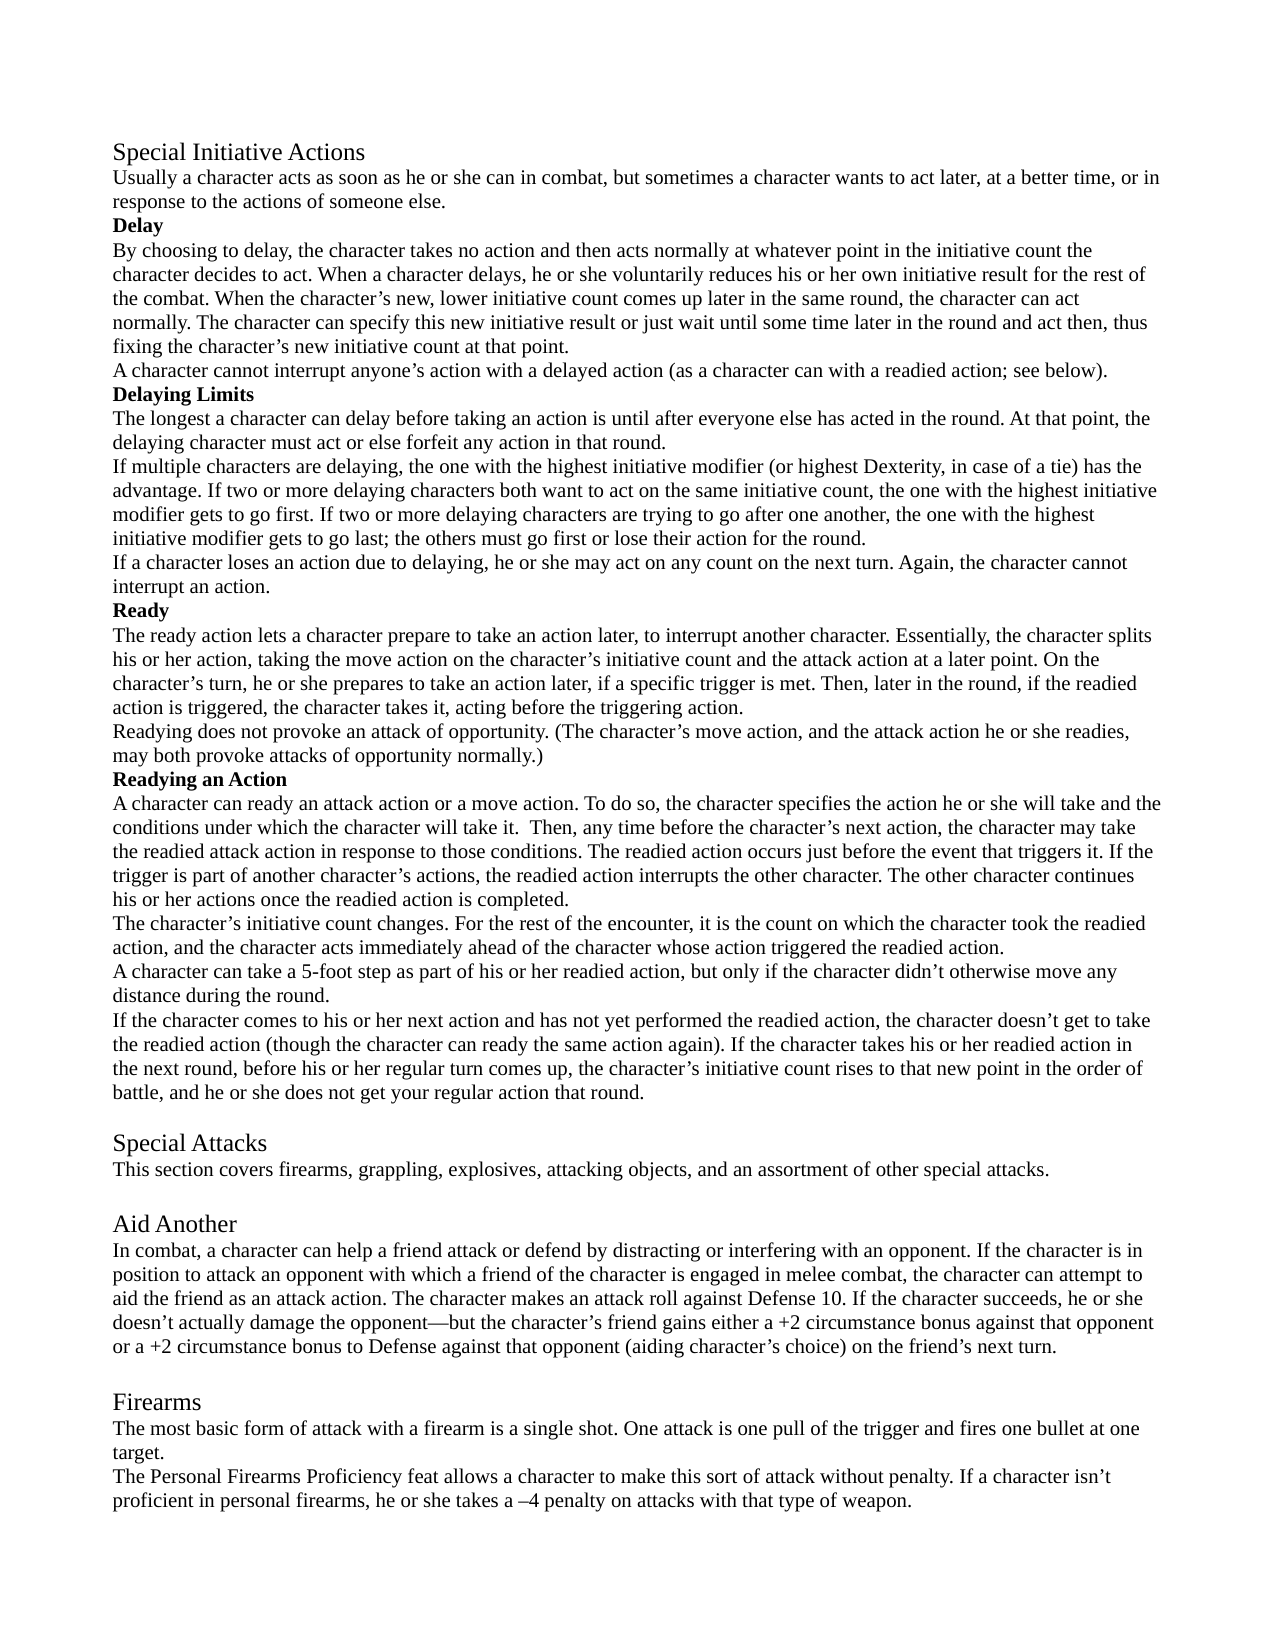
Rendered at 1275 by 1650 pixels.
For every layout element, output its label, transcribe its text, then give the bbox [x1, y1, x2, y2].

subtitle Special Attacks [112, 1128, 1162, 1157]
text Usually a character acts as soon as he or she can in combat, but sometimes a character wants to act later, at a better time, or in response to the actions of someone else. [112, 165, 1162, 213]
subtitle Delaying Limits [112, 382, 1162, 406]
text If the character comes to his or her next action and has not yet performed the readied action, the character doesn’t get to take the readied action (though the character can ready the same action again). If the character takes his or her readied action in the next round, before his or her regular turn comes up, the character’s initiative count rises to that new point in the order of battle, and he or she does not get your regular action that round. [112, 1007, 1162, 1104]
text The Personal Firearms Proficiency feat allows a character to make this sort of attack without penalty. If a character isn’t proficient in personal firearms, he or she takes a –4 penalty on attacks with that type of weapon. [112, 1464, 1162, 1512]
text Special Initiative Actions [112, 137, 1162, 165]
text A character can ready an attack action or a move action. To do so, the character specifies the action he or she will take and the conditions under which the character will take it. Then, any time before the character’s next action, the character may take the readied attack action in response to those conditions. The readied action occurs just before the event that triggers it. If the trigger is part of another character’s actions, the readied action interrupts the other character. The other character continues his or her actions once the readied action is completed. [112, 791, 1162, 911]
subtitle Readying an Action [112, 767, 1162, 791]
subtitle Delay [112, 213, 1162, 237]
text This section covers firearms, grappling, explosives, attacking objects, and an assortment of other special attacks. [112, 1157, 1162, 1181]
subtitle Firearms [112, 1387, 1162, 1416]
text The most basic form of attack with a firearm is a single shot. One attack is one pull of the trigger and fires one bullet at one target. [112, 1416, 1162, 1464]
subtitle Ready [112, 598, 1162, 622]
subtitle Aid Another [112, 1209, 1162, 1238]
text If multiple characters are delaying, the one with the highest initiative modifier (or highest Dexterity, in case of a tie) has the advantage. If two or more delaying characters both want to act on the same initiative count, the one with the highest initiative modifier gets to go first. If two or more delaying characters are trying to go after one another, the one with the highest initiative modifier gets to go last; the others must go first or lose their action for the round. [112, 454, 1162, 550]
text The longest a character can delay before taking an action is until after everyone else has acted in the round. At that point, the delaying character must act or else forfeit any action in that round. [112, 406, 1162, 454]
text The ready action lets a character prepare to take an action later, to interrupt another character. Essentially, the character splits his or her action, taking the move action on the character’s initiative count and the attack action at a later point. On the character’s turn, he or she prepares to take an action later, if a specific trigger is met. Then, later in the round, if the readied action is triggered, the character takes it, acting before the triggering action. [112, 622, 1162, 719]
text If a character loses an action due to delaying, he or she may act on any count on the next turn. Again, the character cannot interrupt an action. [112, 550, 1162, 598]
text A character cannot interrupt anyone’s action with a delayed action (as a character can with a readied action; see below). [112, 358, 1162, 382]
text The character’s initiative count changes. For the rest of the encounter, it is the count on which the character took the readied action, and the character acts immediately ahead of the character whose action triggered the readied action. [112, 911, 1162, 959]
text Readying does not provoke an attack of opportunity. (The character’s move action, and the attack action he or she readies, may both provoke attacks of opportunity normally.) [112, 719, 1162, 767]
text In combat, a character can help a friend attack or defend by distracting or interfering with an opponent. If the character is in position to attack an opponent with which a friend of the character is engaged in melee combat, the character can attempt to aid the friend as an attack action. The character makes an attack roll against Defense 10. If the character succeeds, he or she doesn’t actually damage the opponent—but the character’s friend gains either a +2 circumstance bonus against that opponent or a +2 circumstance bonus to Defense against that opponent (aiding character’s choice) on the friend’s next turn. [112, 1238, 1162, 1358]
text A character can take a 5-foot step as part of his or her readied action, but only if the character didn’t otherwise move any distance during the round. [112, 959, 1162, 1007]
text By choosing to delay, the character takes no action and then acts normally at whatever point in the initiative count the character decides to act. When a character delays, he or she voluntarily reduces his or her own initiative result for the rest of the combat. When the character’s new, lower initiative count comes up later in the same round, the character can act normally. The character can specify this new initiative result or just wait until some time later in the round and act then, thus fixing the character’s new initiative count at that point. [112, 237, 1162, 358]
